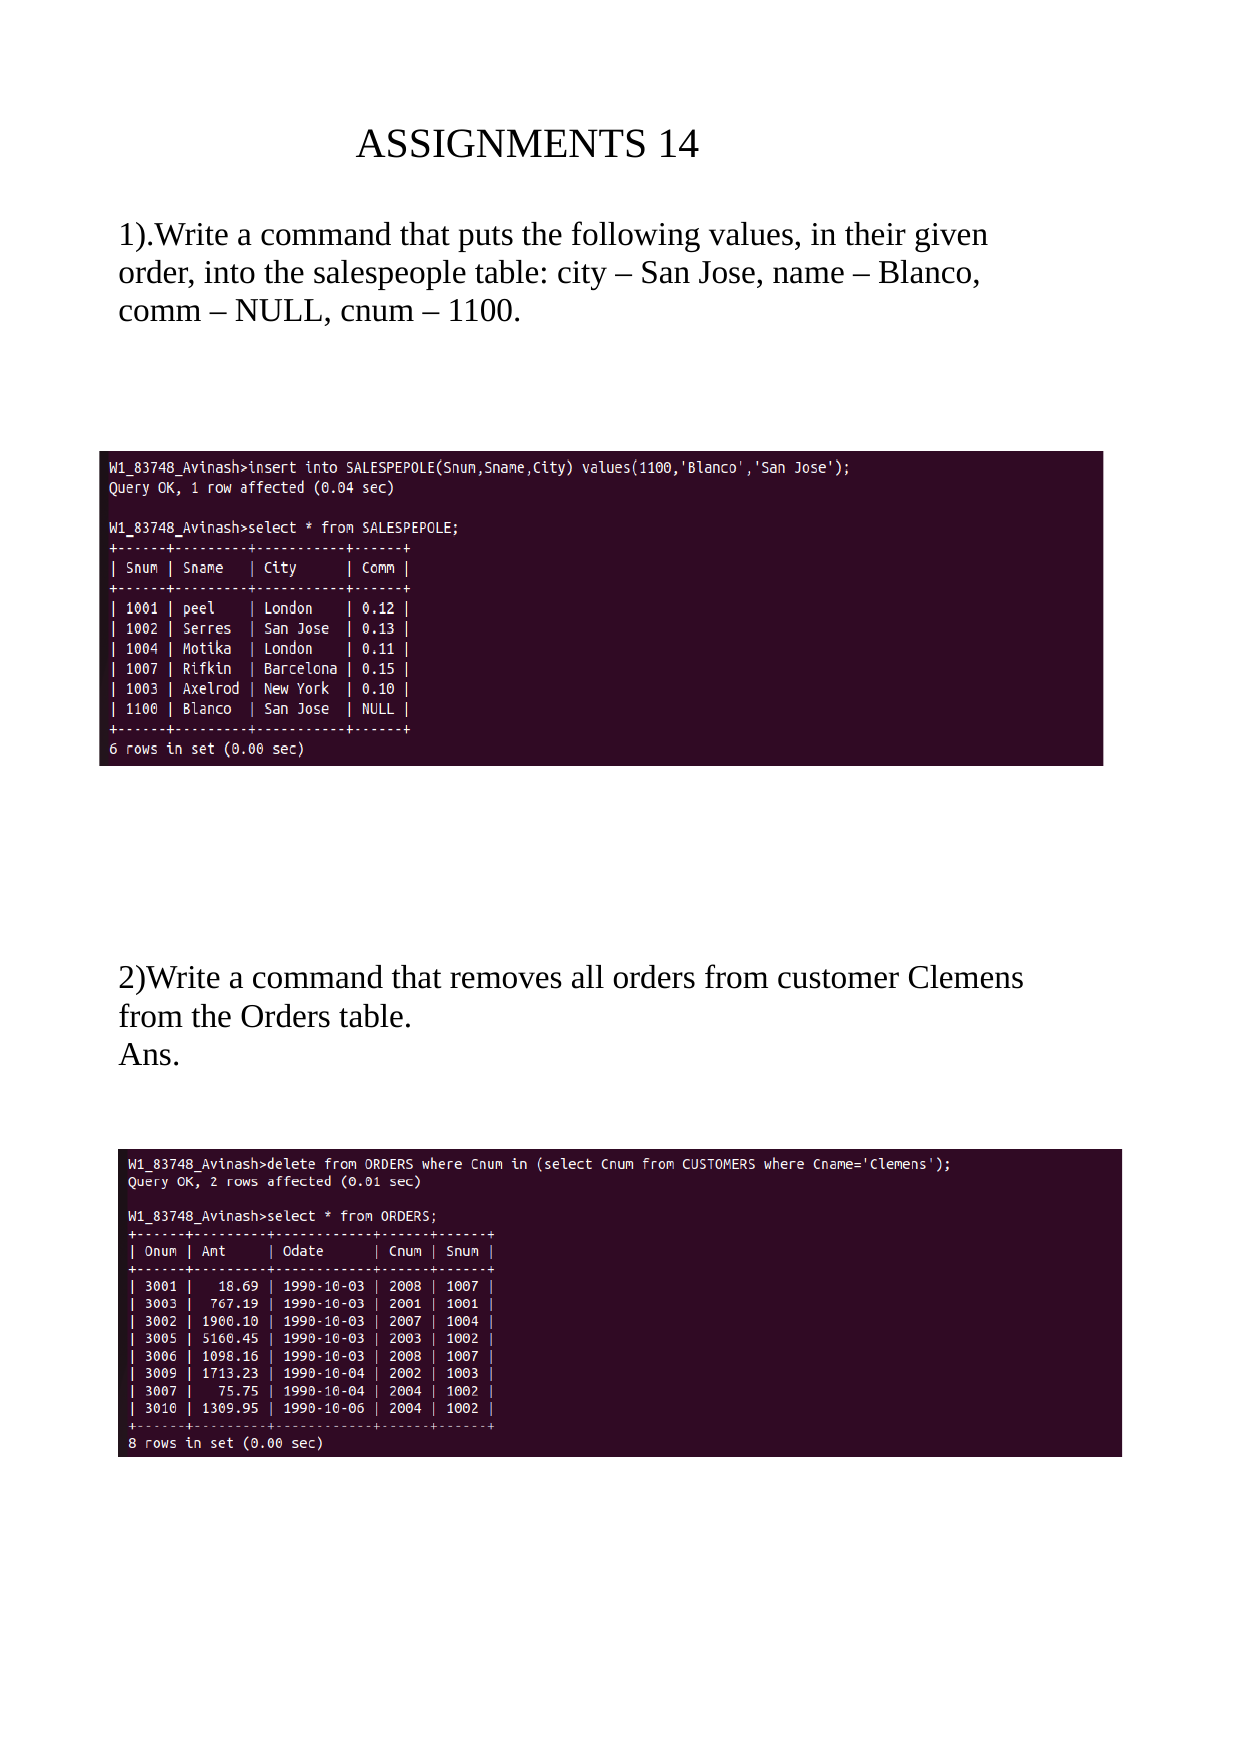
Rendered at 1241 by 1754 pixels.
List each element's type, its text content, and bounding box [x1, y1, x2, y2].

text order, into the salespeople table: city – San Jose, name – Blanco, [118, 252, 1122, 291]
text from the Orders table. [118, 996, 1122, 1034]
text 1).Write a command that puts the following values, in their given [118, 214, 1122, 252]
text ASSIGNMENTS 14 [118, 118, 1122, 166]
picture [118, 1149, 1123, 1457]
text Ans. [118, 1034, 1122, 1072]
text comm – NULL, cnum – 1100. [118, 291, 1122, 329]
picture [99, 451, 1104, 766]
text 2)Write a command that removes all orders from customer Clemens [118, 957, 1122, 996]
